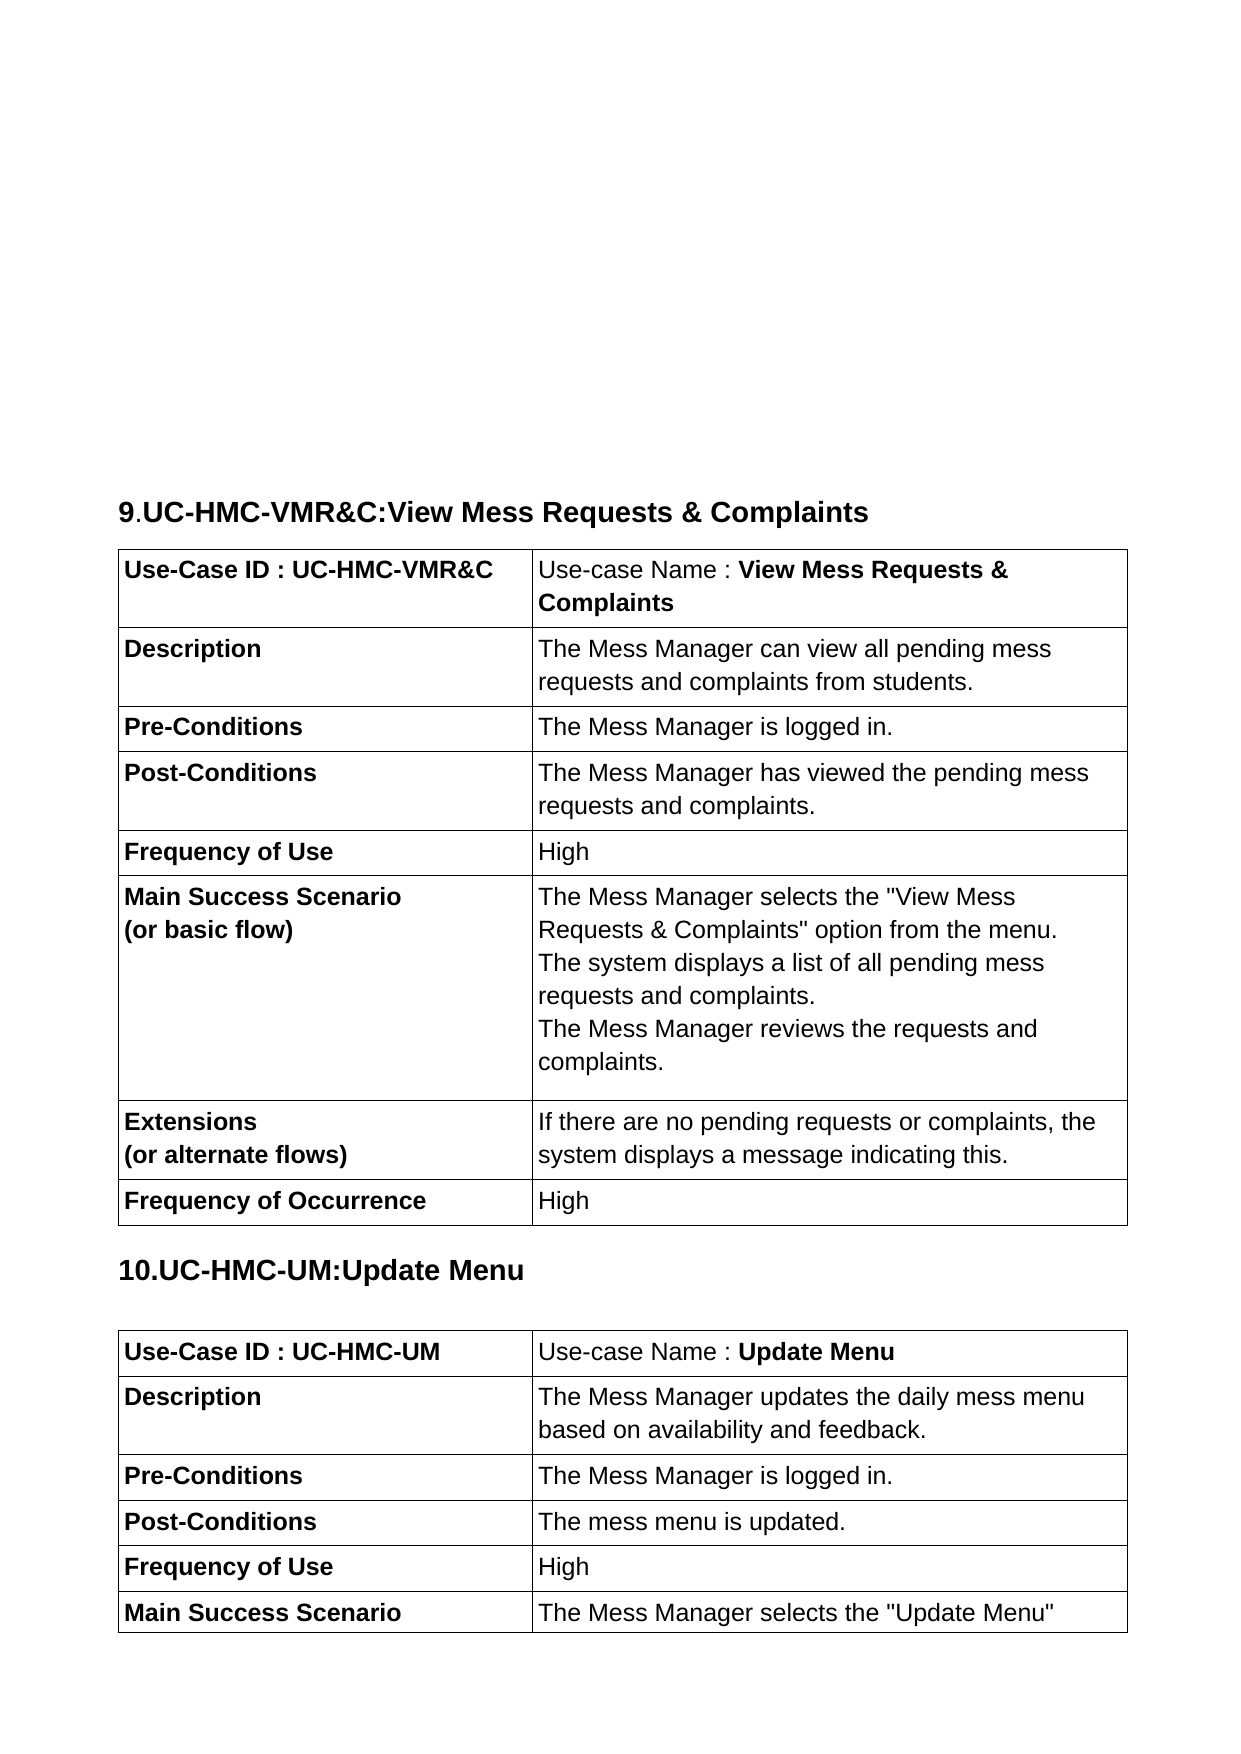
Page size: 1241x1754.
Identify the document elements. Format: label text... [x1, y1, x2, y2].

table_cell The Mess Manager selects the "View Mess Requests & Complaints" option from the menu. The system displays a list of all pending mess requests and complaints. The Mess Manager reviews the requests and complaints. [533, 876, 1127, 1100]
table_cell Frequency of Use [119, 1546, 532, 1591]
table_cell Frequency of Occurrence [119, 1180, 532, 1224]
table_cell The Mess Manager is logged in. [533, 707, 1127, 751]
table_cell Extensions (or alternate flows) [119, 1101, 532, 1179]
table_cell The Mess Manager updates the daily mess menu based on availability and feedback. [533, 1377, 1127, 1454]
table_header Use-case Name : View Mess Requests & Complaints [533, 550, 1127, 627]
table_cell The Mess Manager can view all pending mess requests and complaints from students. [533, 628, 1127, 706]
table_cell Post-Conditions [119, 1501, 532, 1545]
text 9.UC-HMC-VMR&C:View Mess Requests & Complaints [118, 495, 1122, 529]
table_cell If there are no pending requests or complaints, the system displays a message indicating this. [533, 1101, 1127, 1179]
table_cell The Mess Manager is logged in. [533, 1455, 1127, 1500]
table_cell Description [119, 628, 532, 706]
table_cell Post-Conditions [119, 752, 532, 830]
table_cell High [533, 1180, 1127, 1224]
table_cell Pre-Conditions [119, 1455, 532, 1500]
table_header Use-case Name : Update Menu [533, 1331, 1127, 1376]
table_cell Frequency of Use [119, 831, 532, 875]
table_cell The mess menu is updated. [533, 1501, 1127, 1545]
text 10.UC-HMC-UM:Update Menu [118, 1253, 1122, 1287]
table_cell High [533, 831, 1127, 875]
table_cell High [533, 1546, 1127, 1591]
table_header Use-Case ID : UC-HMC-VMR&C [119, 550, 532, 627]
table_cell The Mess Manager selects the "Update Menu" [533, 1592, 1127, 1632]
table_cell The Mess Manager has viewed the pending mess requests and complaints. [533, 752, 1127, 830]
table_cell Main Success Scenario (or basic flow) [119, 876, 532, 1100]
table_header Use-Case ID : UC-HMC-UM [119, 1331, 532, 1376]
table_cell Main Success Scenario [119, 1592, 532, 1632]
table_cell Pre-Conditions [119, 707, 532, 751]
table_cell Description [119, 1377, 532, 1454]
